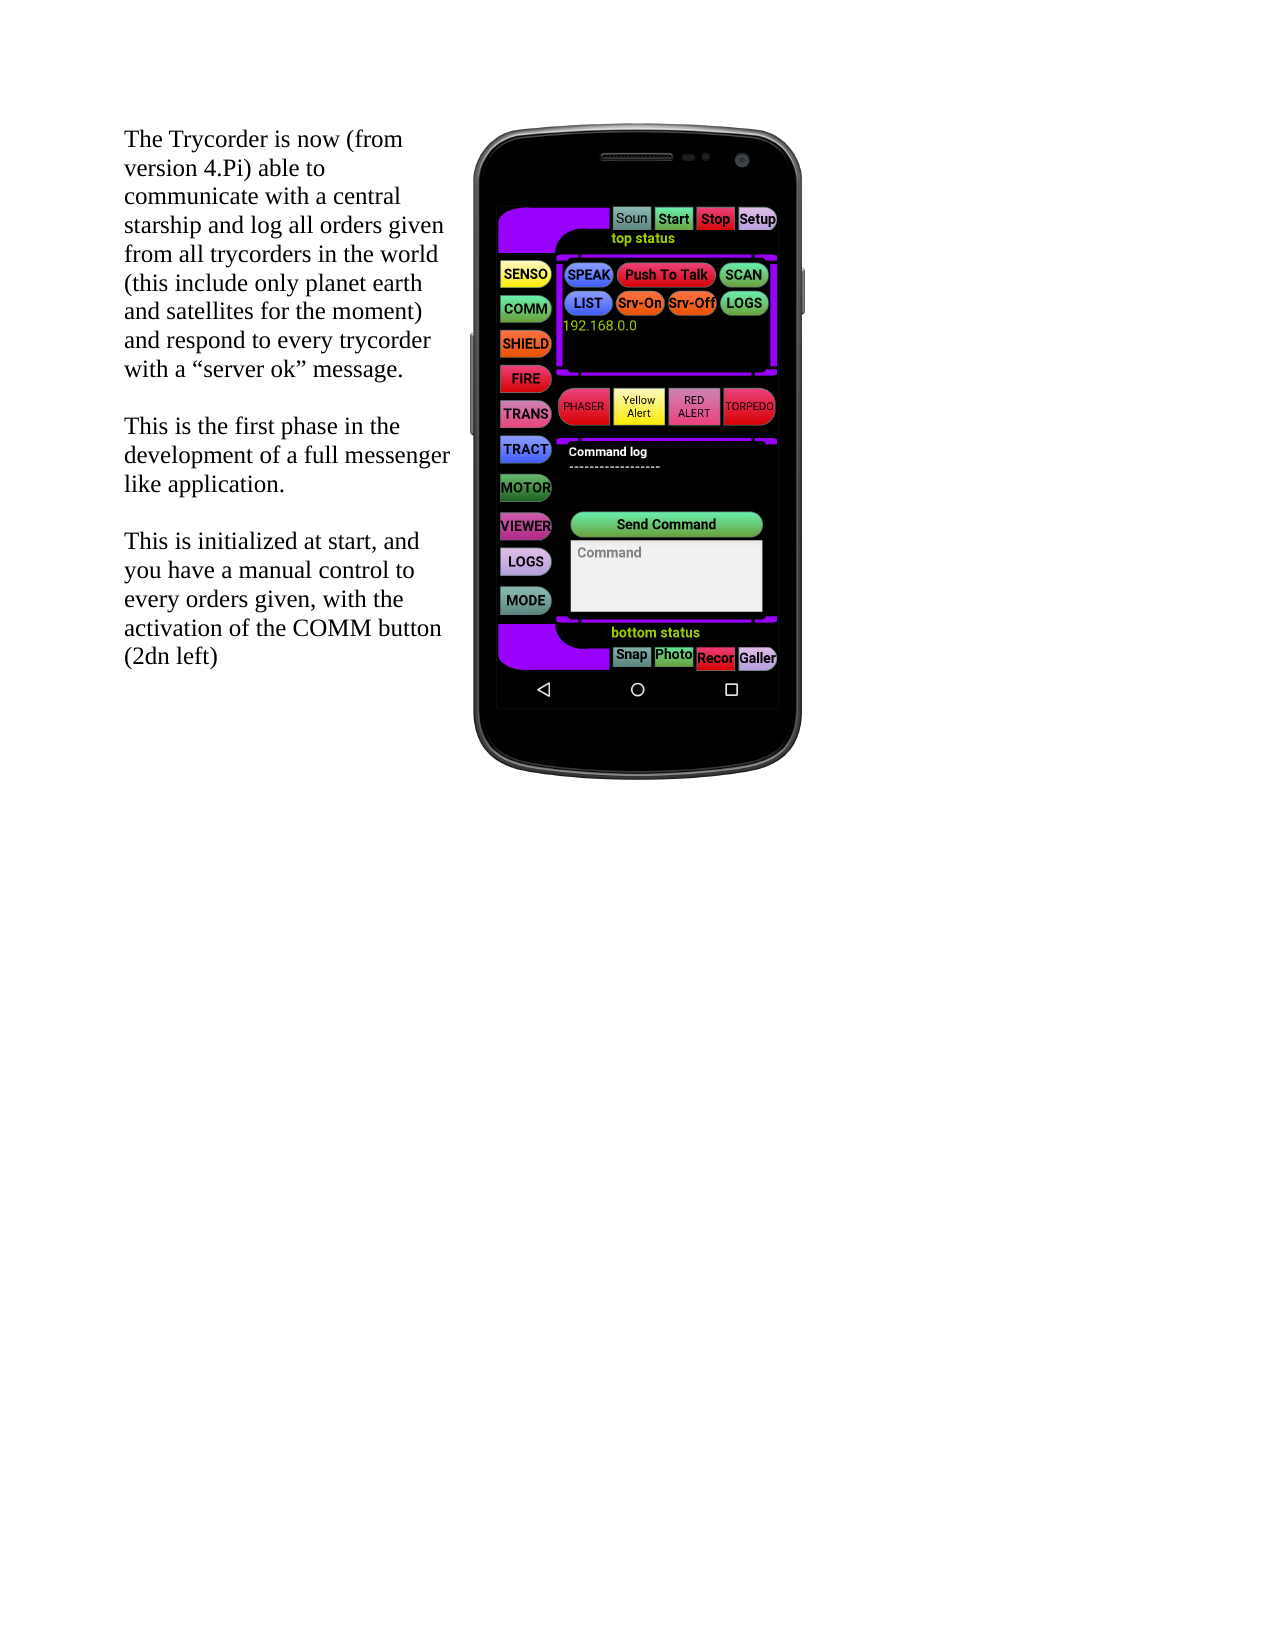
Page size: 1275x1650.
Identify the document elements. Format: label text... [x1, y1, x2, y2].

table_cell [811, 118, 1157, 814]
table_cell [118, 814, 464, 854]
table_cell [464, 814, 811, 854]
table_cell The Trycorder is now (from version 4.Pi) able to communicate with a central starship and log all orders given from all trycorders in the world (this include only planet earth and satellites for the moment) and respond to every trycorder with a “server ok” message. This is the first phase in the development of a full messenger like application. This is initialized at start, and you have a manual control to every orders given, with the activation of the COMM button (2dn left) [118, 118, 464, 814]
table_cell [464, 118, 811, 814]
picture [470, 123, 805, 780]
table_cell [811, 814, 1157, 854]
